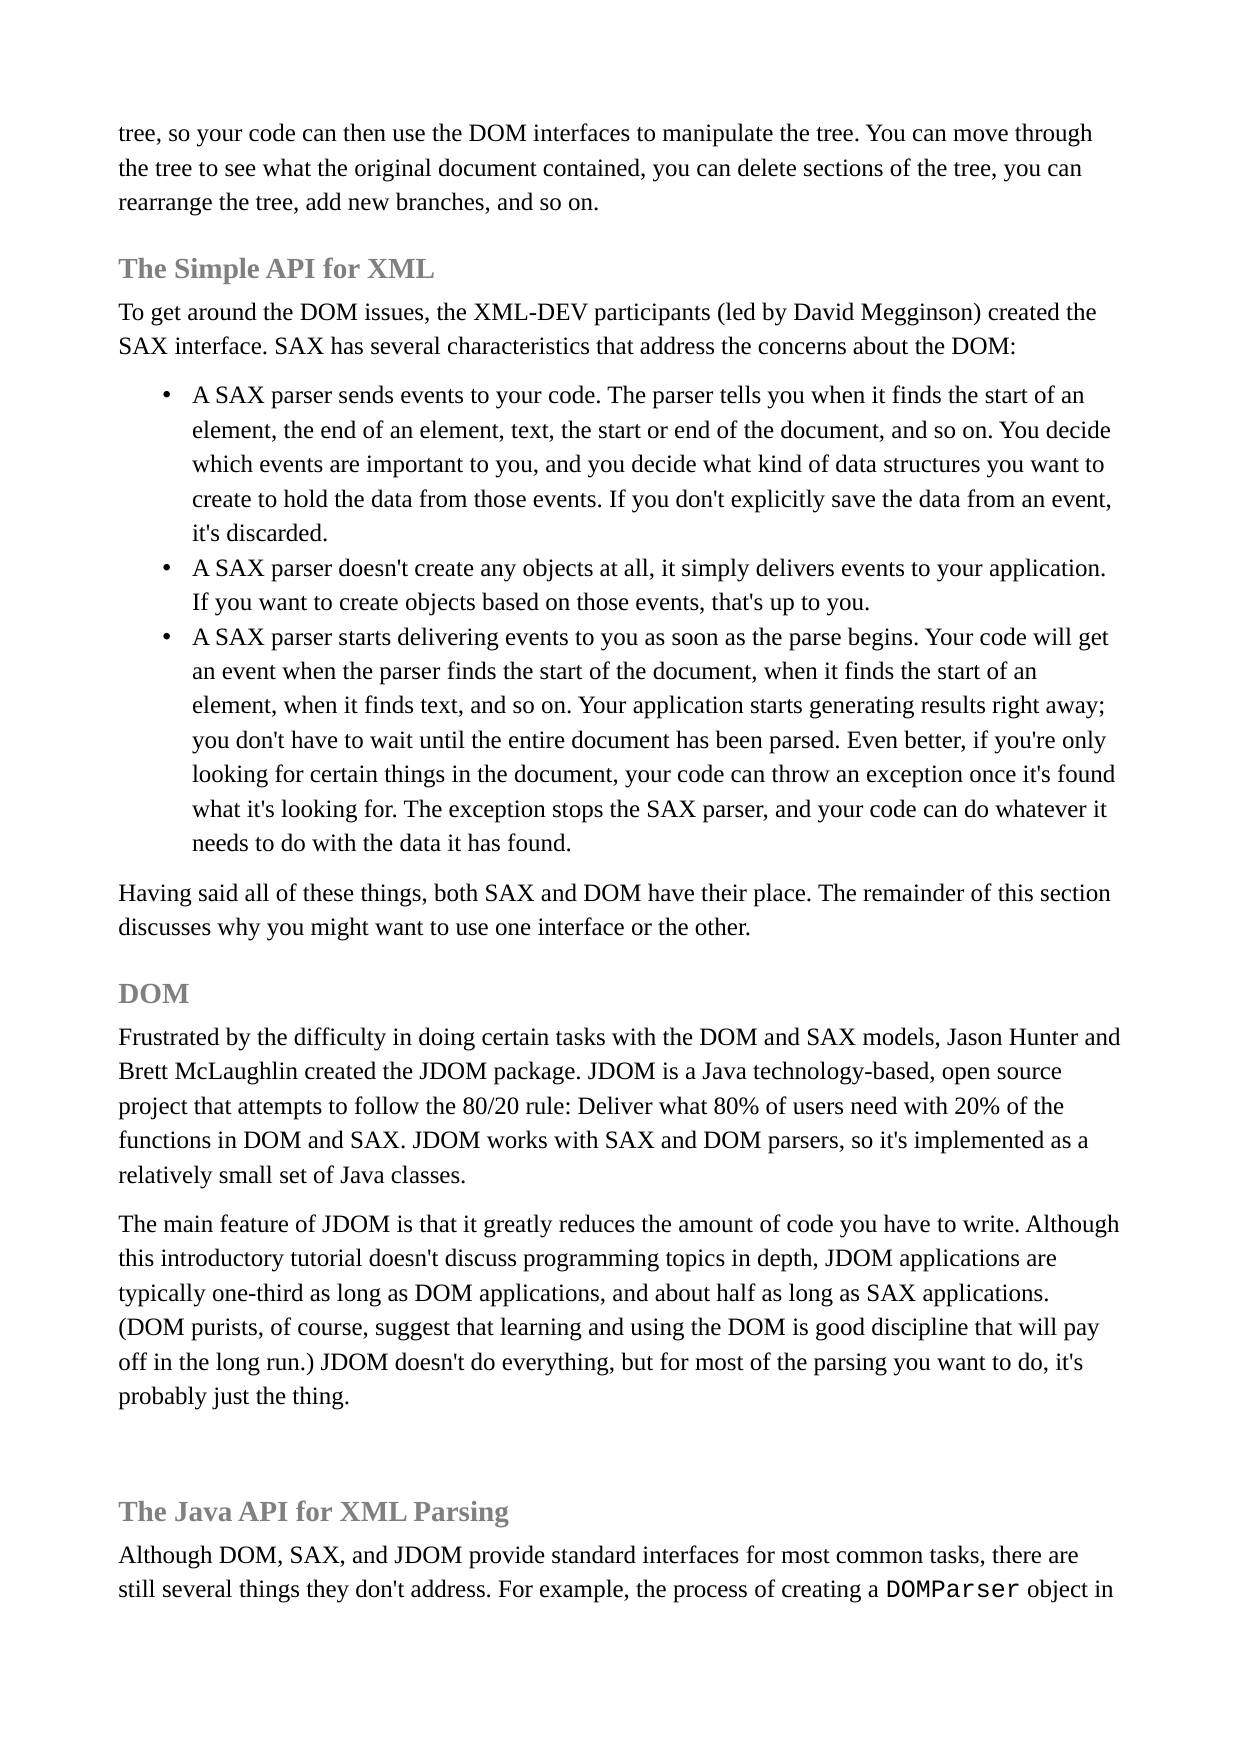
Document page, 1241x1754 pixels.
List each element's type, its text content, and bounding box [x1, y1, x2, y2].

subtitle DOM [118, 976, 1122, 1009]
text Having said all of these things, both SAX and DOM have their place. The remainder of this section discusses why you might want to use one interface or the other. [118, 878, 1122, 941]
list A SAX parser sends events to your code. The parser tells you when it finds the start of an element, the end of an element, text, the start or end of the document, and so on. You decide which events are important to you, and you decide what kind of data structures you want to create to hold the data from those events. If you don't explicitly save the data from an event, it's discarded. [162, 380, 1122, 547]
subtitle The Simple API for XML [118, 251, 1122, 284]
text The main feature of JDOM is that it greatly reduces the amount of code you have to write. Although this introductory tutorial doesn't discuss programming topics in depth, JDOM applications are typically one-third as long as DOM applications, and about half as long as SAX applications. (DOM purists, of course, suggest that learning and using the DOM is good discipline that will pay off in the long run.) JDOM doesn't do everything, but for most of the parsing you want to do, it's probably just the thing. [118, 1209, 1122, 1410]
subtitle The Java API for XML Parsing [118, 1494, 1122, 1527]
text tree, so your code can then use the DOM interfaces to manipulate the tree. You can move through the tree to see what the original document contained, you can delete sections of the tree, you can rearrange the tree, add new branches, and so on. [118, 118, 1122, 216]
text To get around the DOM issues, the XML-DEV participants (led by David Megginson) created the SAX interface. SAX has several characteristics that address the concerns about the DOM: [118, 297, 1122, 360]
list A SAX parser doesn't create any objects at all, it simply delivers events to your application. If you want to create objects based on those events, that's up to you. [162, 553, 1122, 616]
text Frustrated by the difficulty in doing certain tasks with the DOM and SAX models, Jason Hunter and Brett McLaughlin created the JDOM package. JDOM is a Java technology-based, open source project that attempts to follow the 80/20 rule: Deliver what 80% of users need with 20% of the functions in DOM and SAX. JDOM works with SAX and DOM parsers, so it's implemented as a relatively small set of Java classes. [118, 1022, 1122, 1188]
list A SAX parser starts delivering events to you as soon as the parse begins. Your code will get an event when the parser finds the start of the document, when it finds the start of an element, when it finds text, and so on. Your application starts generating results right away; you don't have to wait until the entire document has been parsed. Even better, if you're only looking for certain things in the document, your code can throw an exception once it's found what it's looking for. The exception stops the SAX parser, and your code can do whatever it needs to do with the data it has found. [162, 622, 1122, 857]
text Although DOM, SAX, and JDOM provide standard interfaces for most common tasks, there are still several things they don't address. For example, the process of creating a DOMParser object in [118, 1540, 1122, 1605]
